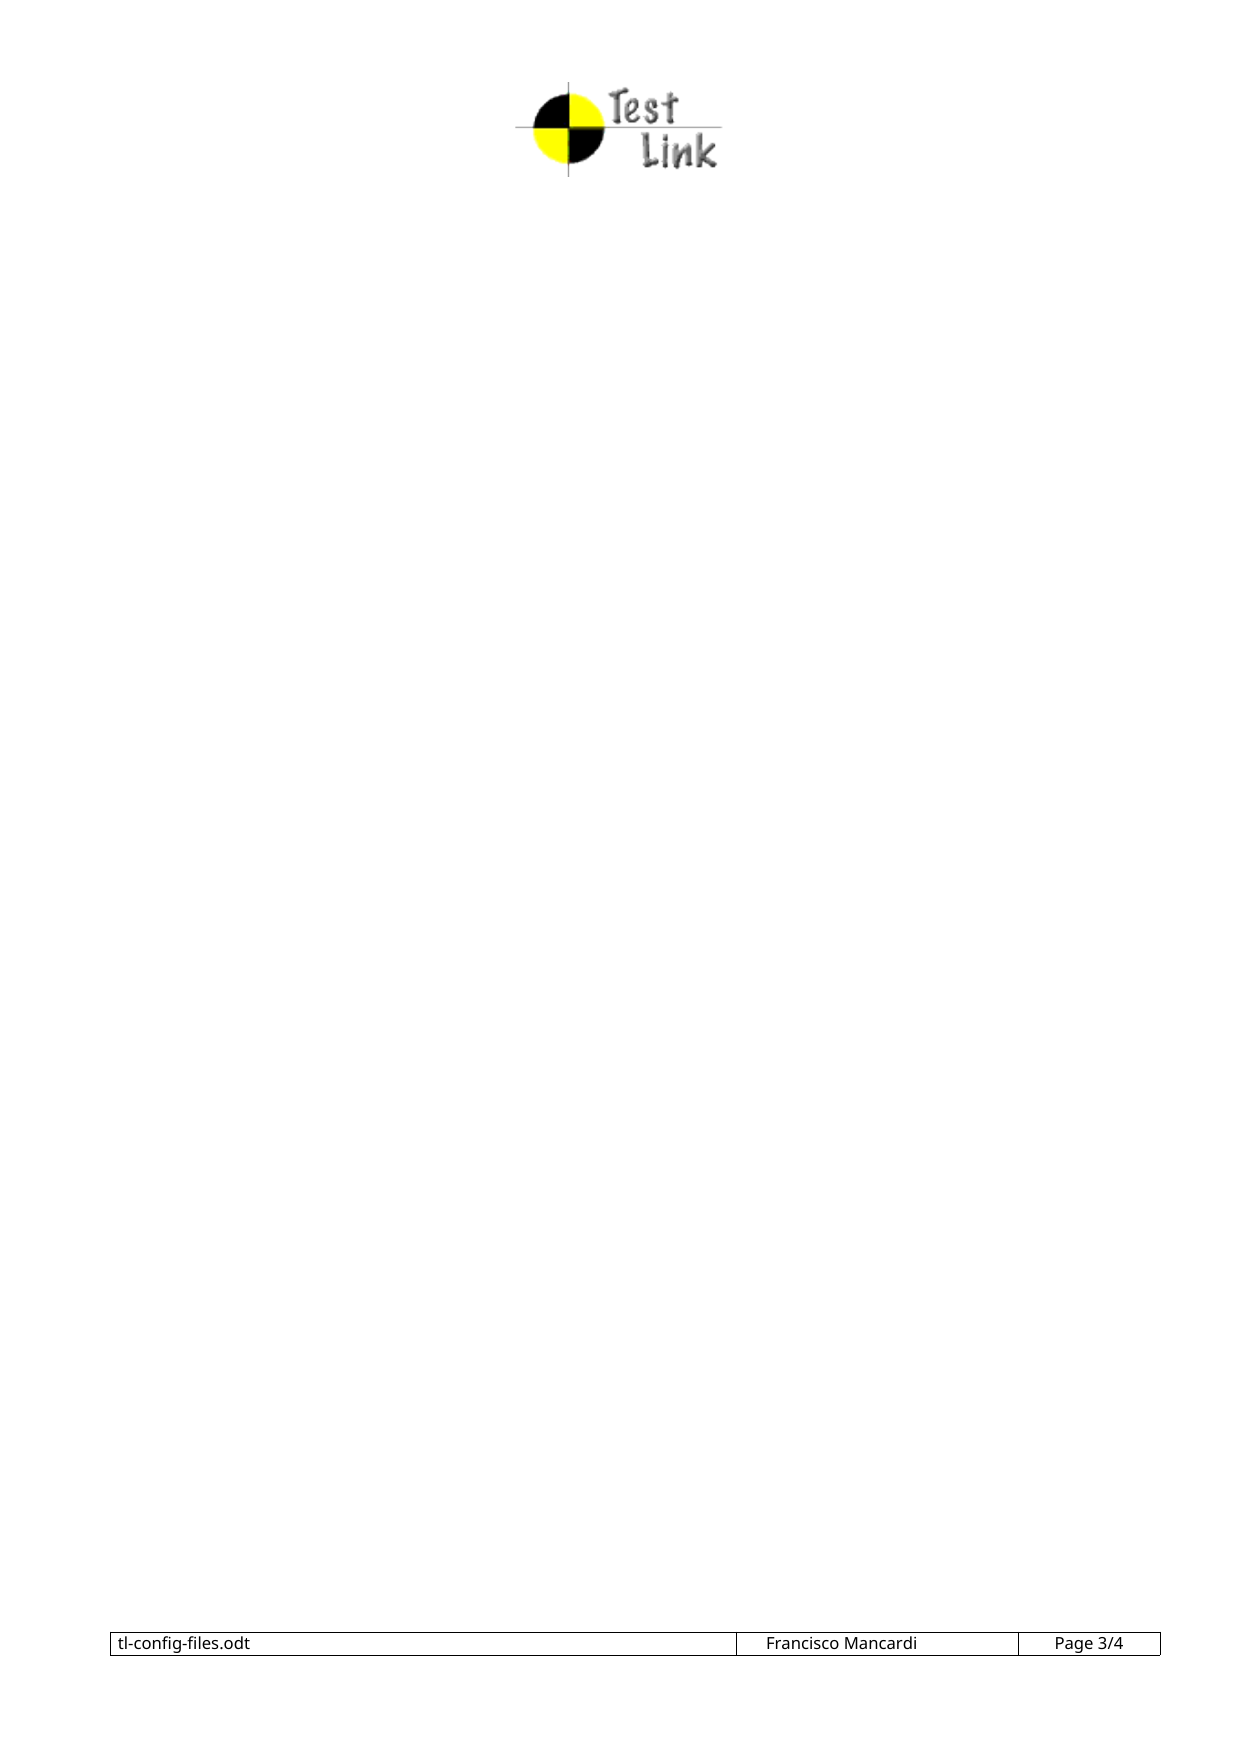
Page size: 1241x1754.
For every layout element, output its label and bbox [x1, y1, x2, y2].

picture [515, 82, 725, 177]
